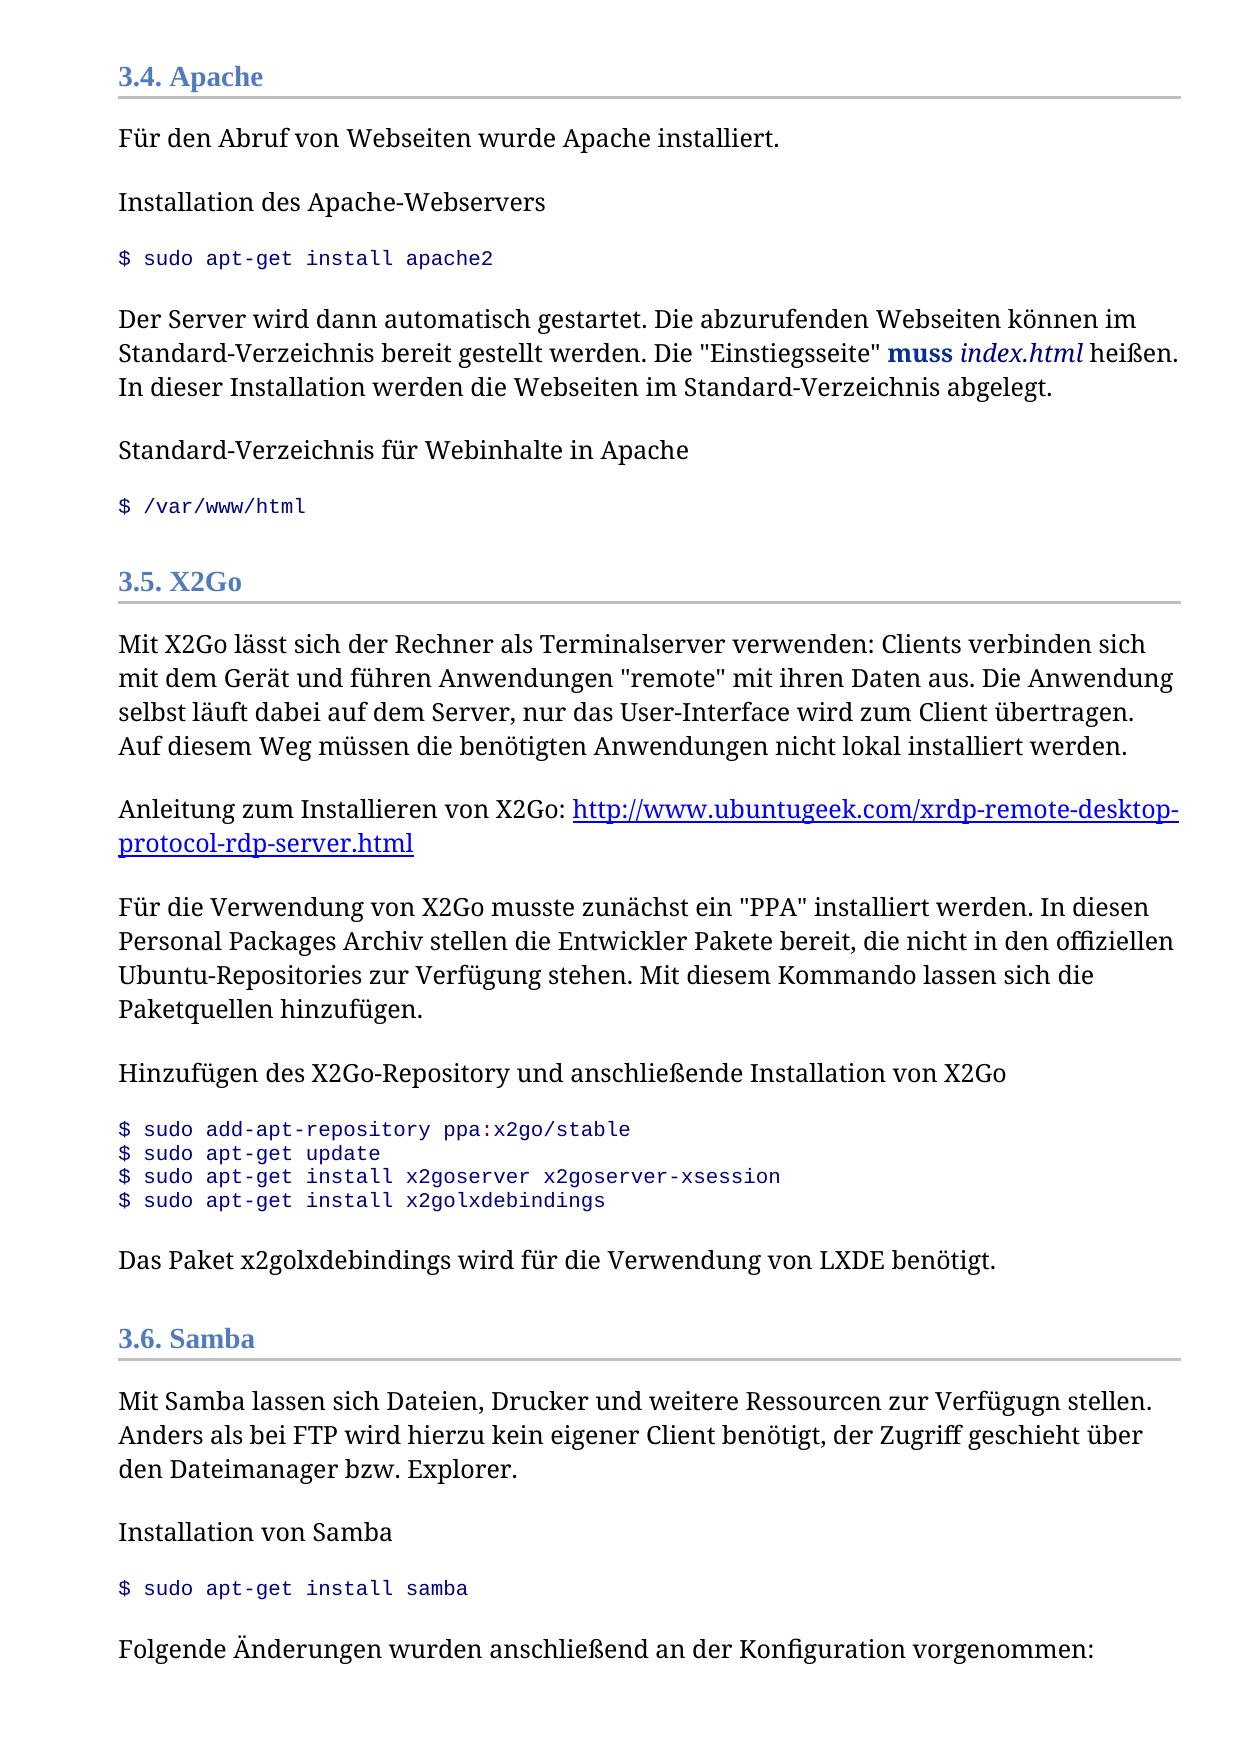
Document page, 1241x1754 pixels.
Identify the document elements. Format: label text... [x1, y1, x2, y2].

text Hinzufügen des X2Go-Repository und anschließende Installation von X2Go [118, 1055, 1181, 1089]
text Der Server wird dann automatisch gestartet. Die abzurufenden Webseiten können im Standard-Verzeichnis bereit gestellt werden. Die "Einstiegsseite" muss index.html heißen. In dieser Installation werden die Webseiten im Standard-Verzeichnis abgelegt. [118, 301, 1181, 403]
text Mit X2Go lässt sich der Rechner als Terminalserver verwenden: Clients verbinden sich mit dem Gerät und führen Anwendungen "remote" mit ihren Daten aus. Die Anwendung selbst läuft dabei auf dem Server, nur das User-Interface wird zum Client übertragen. Auf diesem Weg müssen die benötigten Anwendungen nicht lokal installiert werden. [118, 626, 1181, 763]
text Mit Samba lassen sich Dateien, Drucker und weitere Ressourcen zur Verfügugn stellen. Anders als bei FTP wird hierzu kein eigener Client benötigt, der Zugriff geschieht über den Dateimanager bzw. Explorer. [118, 1383, 1181, 1485]
text $ sudo apt-get install apache2 [118, 248, 1181, 272]
text $ sudo apt-get install x2goserver x2goserver-xsession [118, 1166, 1181, 1190]
text Für den Abruf von Webseiten wurde Apache installiert. [118, 121, 1181, 155]
text $ /var/www/html [118, 497, 1181, 520]
text $ sudo apt-get install samba [118, 1578, 1181, 1602]
subtitle 3.6. Samba [118, 1321, 1181, 1358]
text Installation von Samba [118, 1515, 1181, 1549]
text Das Paket x2golxdebindings wird für die Verwendung von LXDE benötigt. [118, 1243, 1181, 1277]
text $ sudo add-apt-repository ppa:x2go/stable [118, 1119, 1181, 1143]
subtitle 3.4. Apache [118, 59, 1181, 96]
text Folgende Änderungen wurden anschließend an der Konfiguration vorgenommen: [118, 1632, 1181, 1666]
text Standard-Verzeichnis für Webinhalte in Apache [118, 433, 1181, 467]
subtitle 3.5. X2Go [118, 564, 1181, 601]
text Für die Verwendung von X2Go musste zunächst ein "PPA" installiert werden. In diesen Personal Packages Archiv stellen die Entwickler Pakete bereit, die nicht in den offiziellen Ubuntu-Repositories zur Verfügung stehen. Mit diesem Kommando lassen sich die Paketquellen hinzufügen. [118, 890, 1181, 1026]
text $ sudo apt-get install x2golxdebindings [118, 1190, 1181, 1213]
text $ sudo apt-get update [118, 1143, 1181, 1166]
text Anleitung zum Installieren von X2Go: http://www.ubuntugeek.com/xrdp-remote-desktop-protocol-rdp-server.html [118, 792, 1181, 860]
text Installation des Apache-Webservers [118, 185, 1181, 219]
